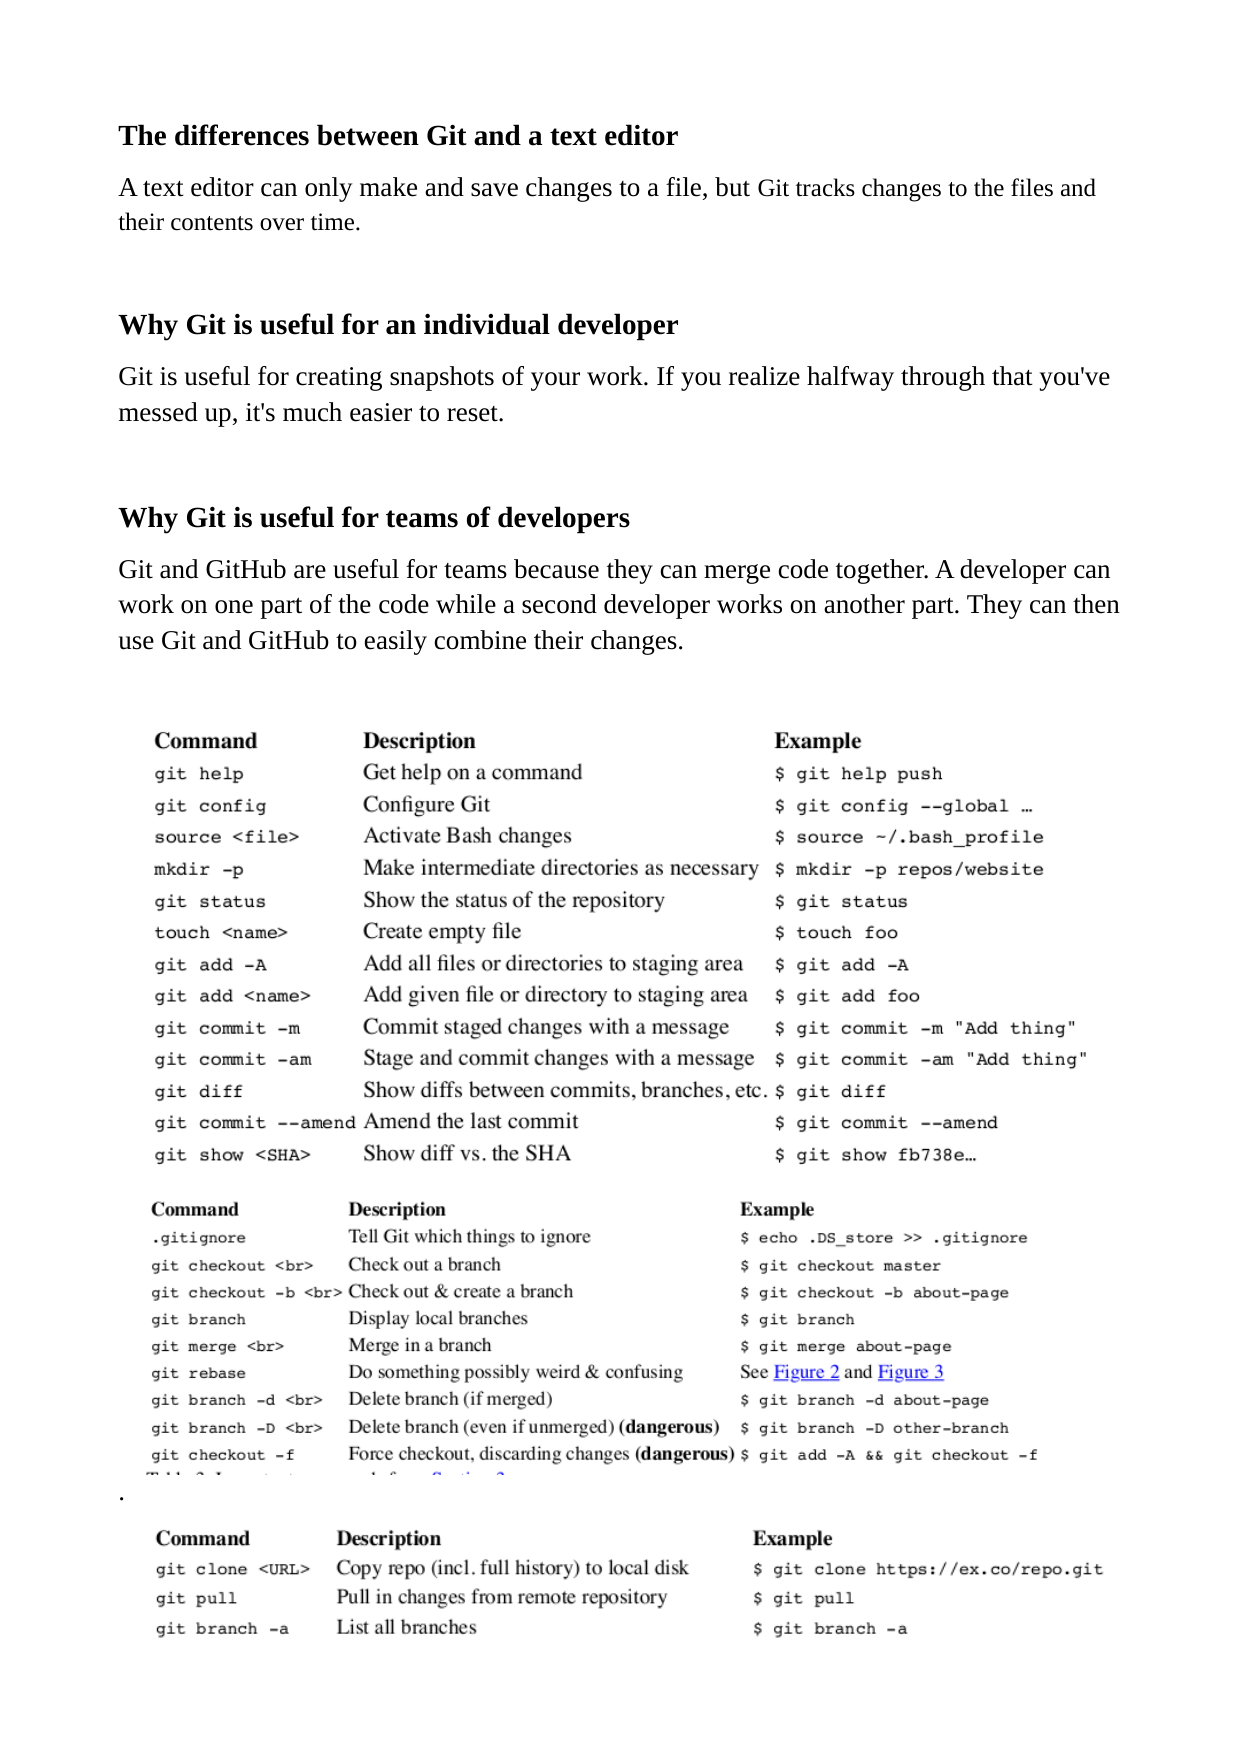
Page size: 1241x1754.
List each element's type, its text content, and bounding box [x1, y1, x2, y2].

picture [147, 1520, 1115, 1644]
text Git and GitHub are useful for teams because they can merge code together. A developer can work on one part of the code while a second developer works on another part. They can then use Git and GitHub to easily combine their changes. [118, 553, 1122, 655]
text Why Git is useful for an individual developer [118, 307, 1122, 341]
text Git is useful for creating snapshots of your work. If you realize halfway through that you've messed up, it's much easier to reset. [118, 361, 1122, 427]
text The differences between Git and a text editor [118, 118, 1122, 152]
picture [143, 1190, 1044, 1475]
text Why Git is useful for teams of developers [118, 500, 1122, 533]
picture [144, 725, 1096, 1172]
text . [118, 725, 1122, 1506]
text A text editor can only make and save changes to a file, but Git tracks changes to the files and their contents over time. [118, 171, 1122, 235]
